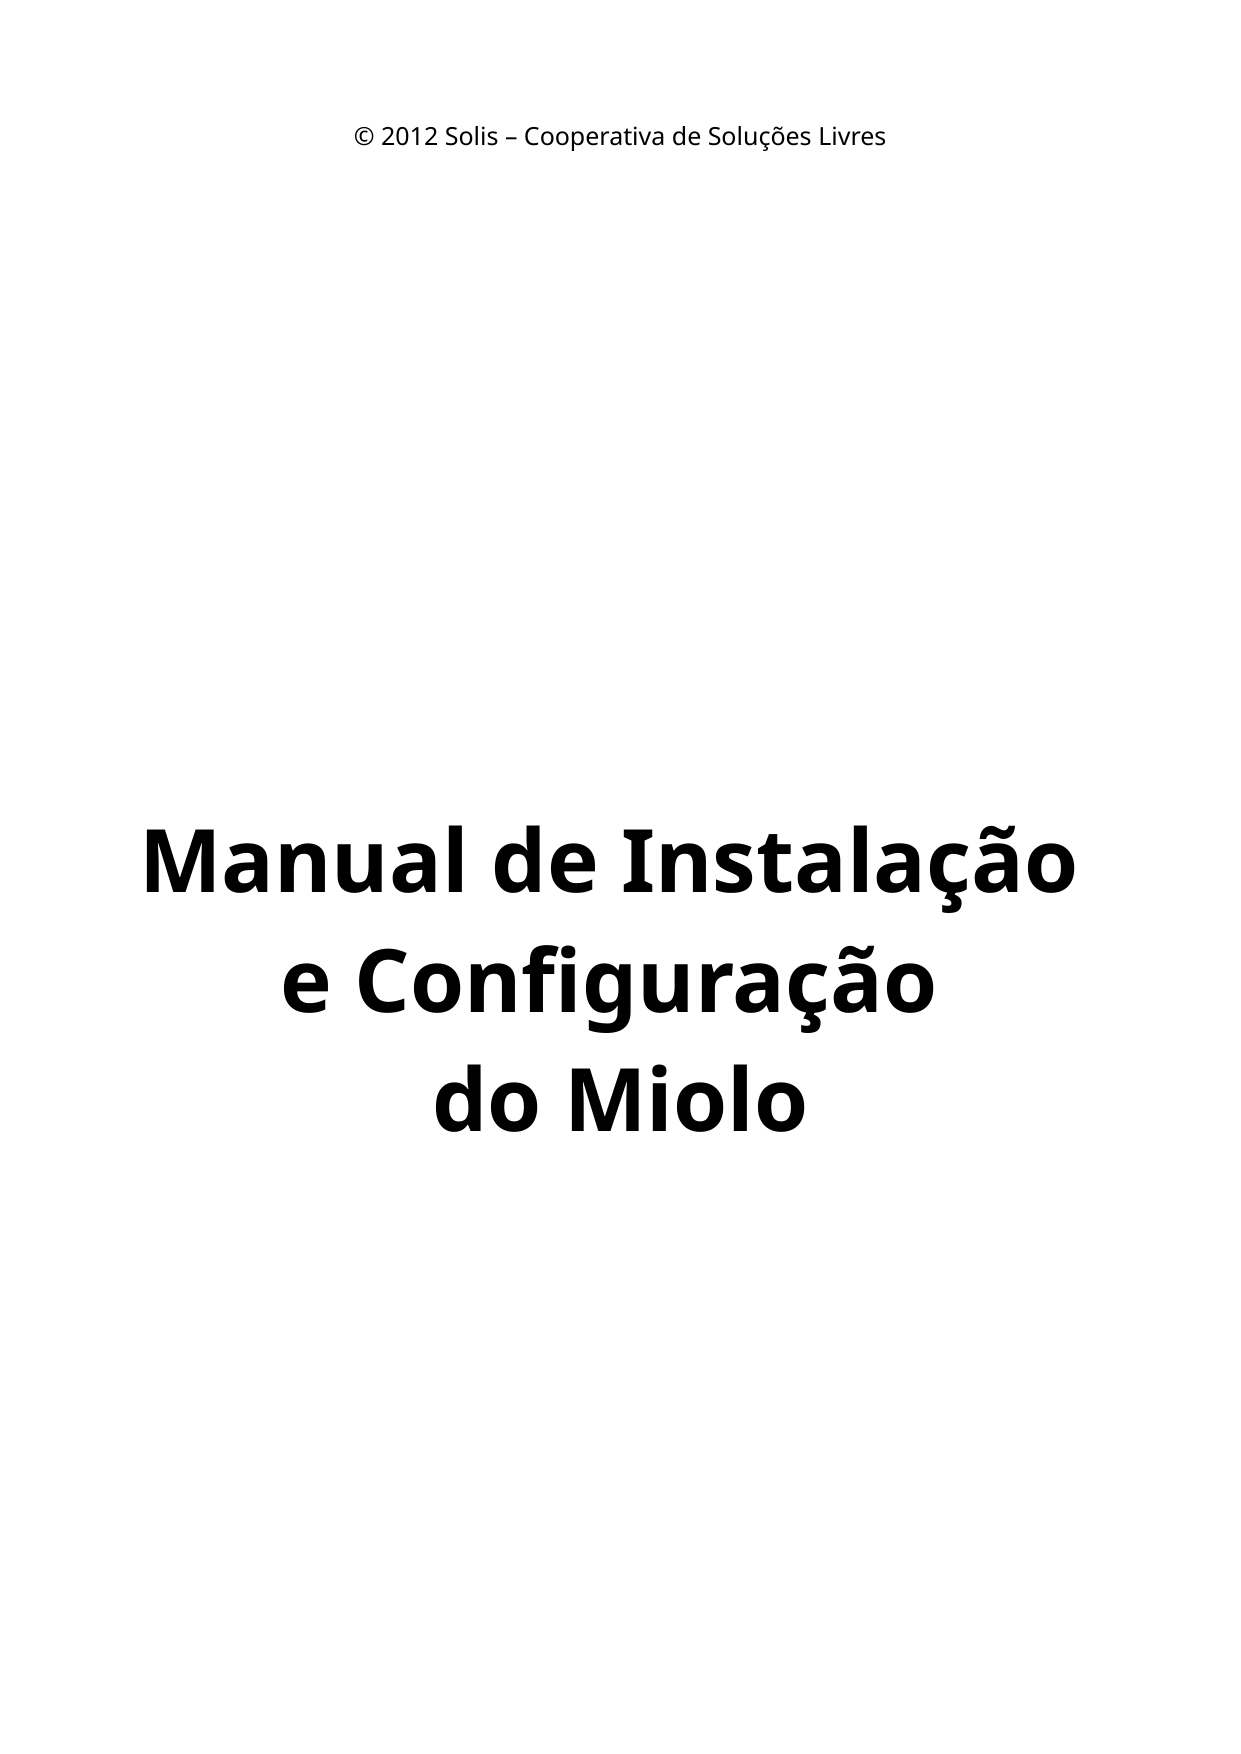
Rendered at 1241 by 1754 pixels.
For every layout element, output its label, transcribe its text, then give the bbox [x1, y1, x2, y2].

text © 2012 Solis – Cooperativa de Soluções Livres [118, 118, 1122, 152]
text Manual de Instalação [118, 799, 1122, 918]
text e Configuração [118, 918, 1122, 1038]
text do Miolo [118, 1038, 1122, 1157]
